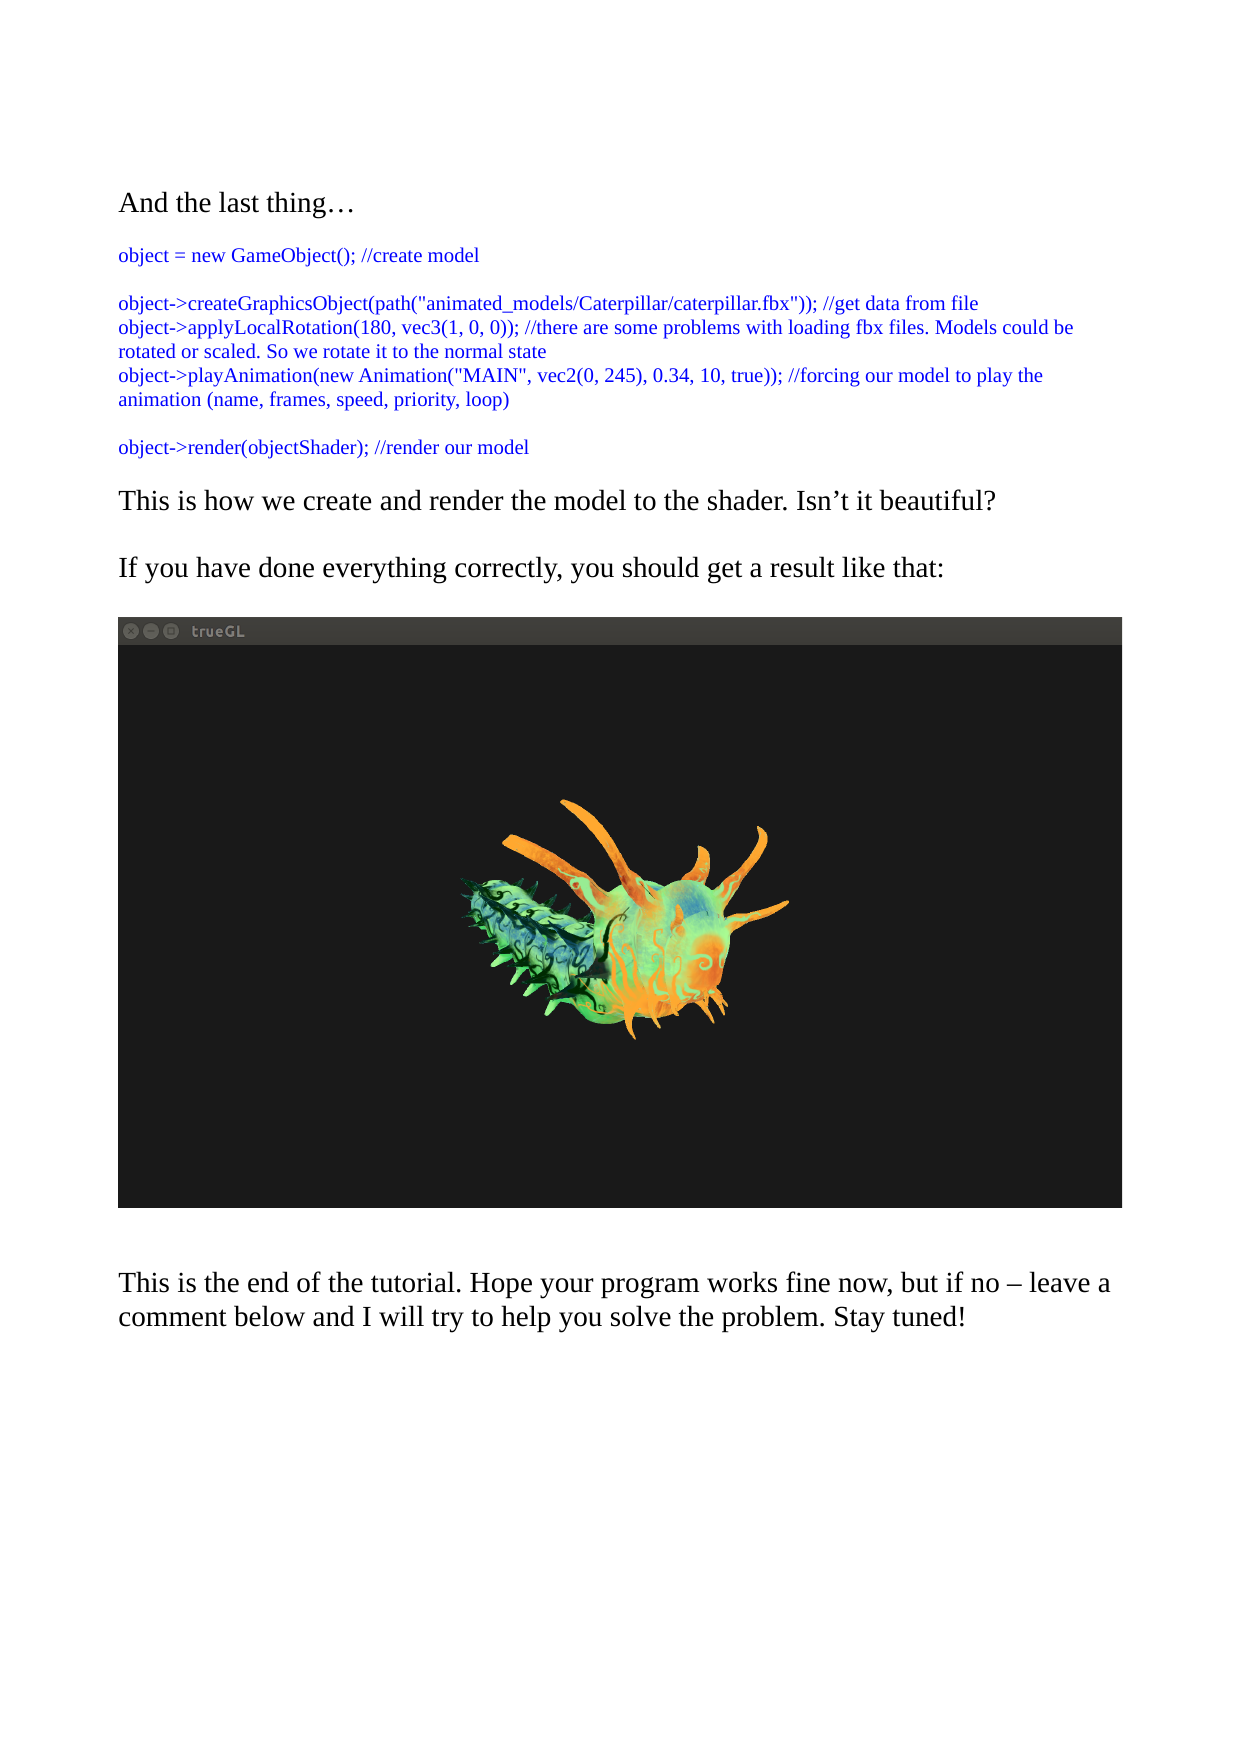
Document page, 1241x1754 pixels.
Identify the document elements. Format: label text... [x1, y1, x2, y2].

text object->playAnimation(new Animation("MAIN", vec2(0, 245), 0.34, 10, true)); //forcing our model to play the animation (name, frames, speed, priority, loop) [118, 363, 1122, 411]
text If you have done everything correctly, you should get a result like that: [118, 551, 1122, 584]
text object->applyLocalRotation(180, vec3(1, 0, 0)); //there are some problems with loading fbx files. Models could be rotated or scaled. So we rotate it to the normal state [118, 315, 1122, 363]
text This is how we create and render the model to the shader. Isn’t it beautiful? [118, 483, 1122, 517]
text object->createGraphicsObject(path("animated_models/Caterpillar/caterpillar.fbx")); //get data from file [118, 291, 1122, 315]
text object = new GameObject(); //create model [118, 243, 1122, 267]
text This is the end of the tutorial. Hope your program works fine now, but if no – leave a comment below and I will try to help you solve the problem. Stay tuned! [118, 1265, 1122, 1332]
picture [118, 617, 1123, 1208]
text And the last thing… [118, 185, 1122, 219]
text object->render(objectShader); //render our model [118, 435, 1122, 459]
